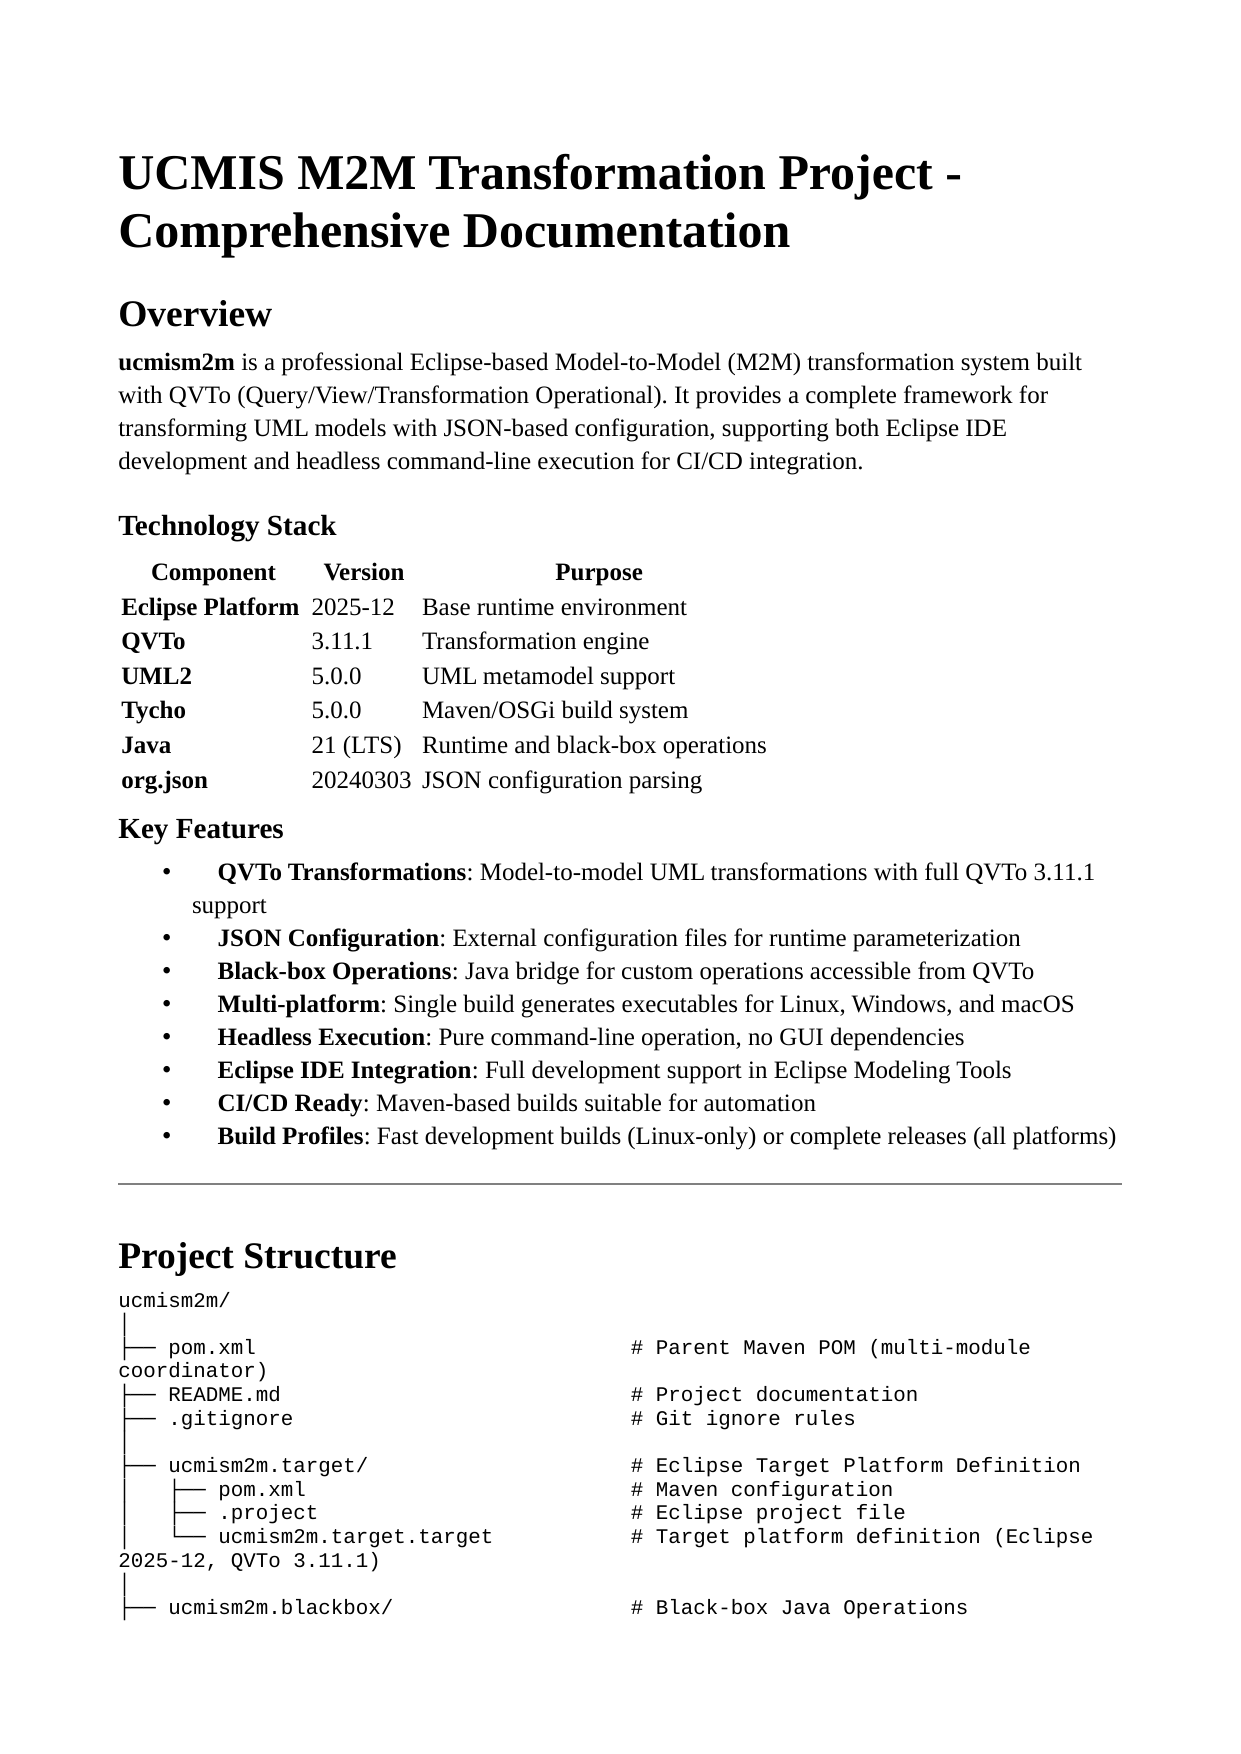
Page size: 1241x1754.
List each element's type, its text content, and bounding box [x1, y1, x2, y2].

table_cell UML2 [118, 658, 308, 693]
table_cell Transformation engine [419, 624, 779, 658]
table_cell org.json [118, 762, 308, 796]
text ├── pom.xml # Parent Maven POM (multi-module coordinator) [118, 1337, 1122, 1384]
list ✅ Headless Execution: Pure command-line operation, no GUI dependencies [162, 1022, 1122, 1051]
list ✅ CI/CD Ready: Maven-based builds suitable for automation [162, 1088, 1122, 1117]
subtitle Key Features [118, 811, 1122, 844]
text │ ├── .project # Eclipse project file [118, 1502, 1122, 1526]
table_cell Java [118, 727, 308, 762]
table_cell JSON configuration parsing [419, 762, 779, 796]
text │ ├── pom.xml # Maven configuration [125, 1479, 174, 1502]
text │ └── ucmism2m.target.target # Target platform definition (Eclipse 2025-12, QVTo 3.11.1) [118, 1526, 1122, 1573]
table_cell Base runtime environment [419, 589, 779, 623]
table_header Component [118, 554, 308, 589]
text │ ├── pom.xml # Maven configuration [175, 1479, 1122, 1502]
subtitle Project Structure [118, 1234, 1122, 1277]
table_cell 3.11.1 [309, 624, 419, 658]
list ✅ Multi-platform: Single build generates executables for Linux, Windows, and macOS [162, 989, 1122, 1018]
list ✅ Eclipse IDE Integration: Full development support in Eclipse Modeling Tools [162, 1055, 1122, 1084]
table_cell Eclipse Platform [118, 589, 308, 623]
text ucmism2m is a professional Eclipse-based Model-to-Model (M2M) transformation system built with QVTo (Query/View/Transformation Operational). It provides a complete framework for transforming UML models with JSON-based configuration, supporting both Eclipse IDE development and headless command-line execution for CI/CD integration. [118, 347, 1122, 475]
list ✅ Black-box Operations: Java bridge for custom operations accessible from QVTo [162, 956, 1122, 985]
table_cell 20240303 [309, 762, 419, 796]
list ✅ JSON Configuration: External configuration files for runtime parameterization [162, 923, 1122, 952]
text │ [118, 1431, 1122, 1455]
table_header Purpose [419, 554, 779, 589]
text ├── ucmism2m.blackbox/ # Black-box Java Operations [118, 1597, 1122, 1621]
table_cell 5.0.0 [309, 658, 419, 693]
text │ [118, 1573, 1122, 1597]
text │ [118, 1313, 1122, 1337]
table_cell QVTo [118, 624, 308, 658]
table_cell Tycho [118, 693, 308, 727]
text ├── ucmism2m.target/ # Eclipse Target Platform Definition [118, 1455, 1122, 1479]
table_cell 2025-12 [309, 589, 419, 623]
subtitle Overview [118, 291, 1122, 334]
text ├── README.md # Project documentation [118, 1384, 1122, 1408]
table_header Version [309, 554, 419, 589]
list ✅ Build Profiles: Fast development builds (Linux-only) or complete releases (all platforms) [162, 1121, 1122, 1150]
list ✅ QVTo Transformations: Model-to-model UML transformations with full QVTo 3.11.1 support [162, 857, 1122, 919]
subtitle UCMIS M2M Transformation Project - Comprehensive Documentation [118, 143, 1122, 258]
text ├── .gitignore # Git ignore rules [125, 1408, 1122, 1431]
table_cell Maven/OSGi build system [419, 693, 779, 727]
table_cell 21 (LTS) [309, 727, 419, 762]
table_cell Runtime and black-box operations [419, 727, 779, 762]
table_cell 5.0.0 [309, 693, 419, 727]
subtitle Technology Stack [118, 508, 1122, 542]
text ucmism2m/ [118, 1289, 1122, 1313]
table_cell UML metamodel support [419, 658, 779, 693]
